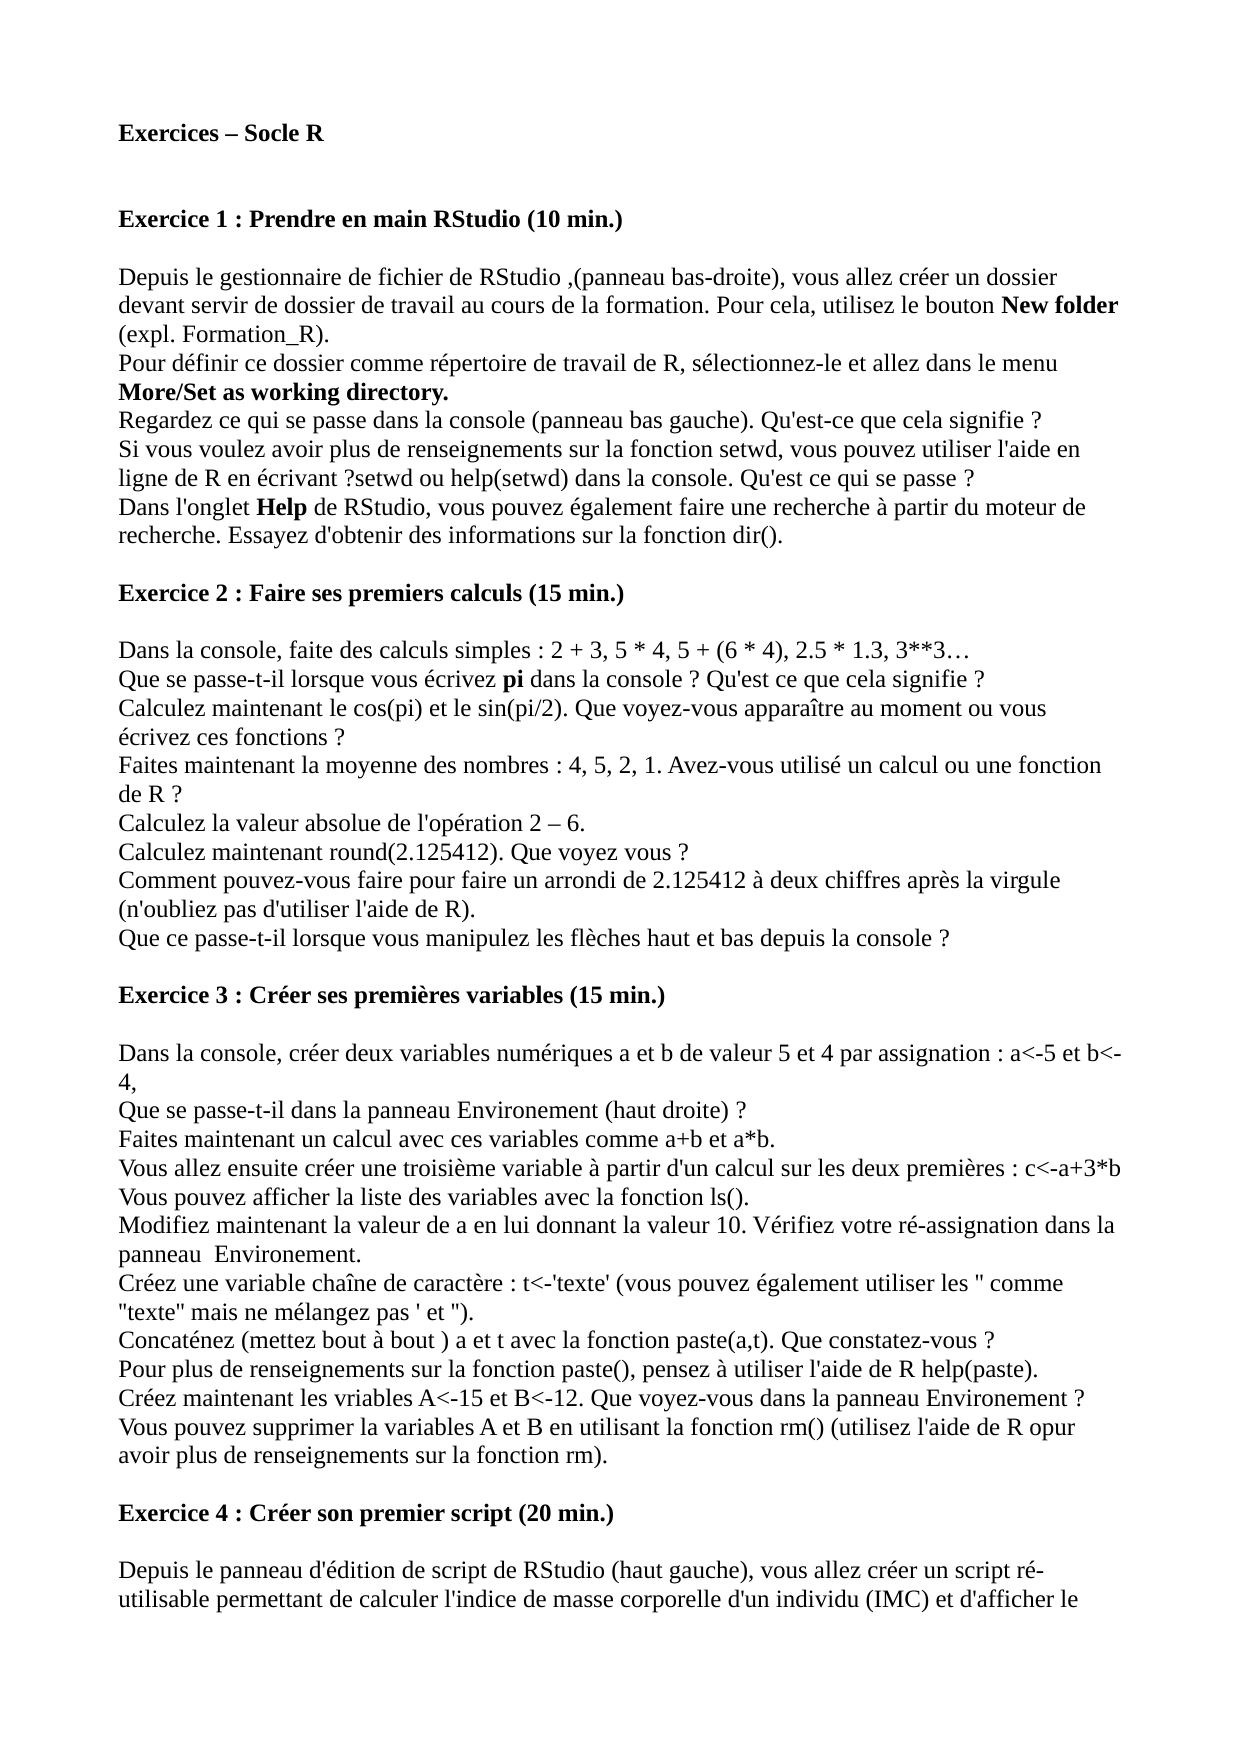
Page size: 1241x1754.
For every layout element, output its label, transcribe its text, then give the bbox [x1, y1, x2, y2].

text Exercice 3 : Créer ses premières variables (15 min.) [118, 981, 1122, 1009]
text Depuis le gestionnaire de fichier de RStudio ,(panneau bas-droite), vous allez créer un dossier devant servir de dossier de travail au cours de la formation. Pour cela, utilisez le bouton New folder (expl. Formation_R). [118, 262, 1122, 348]
text Regardez ce qui se passe dans la console (panneau bas gauche). Qu'est-ce que cela signifie ? [118, 406, 1122, 434]
text Que ce passe-t-il lorsque vous manipulez les flèches haut et bas depuis la console ? [118, 923, 1122, 952]
text Vous allez ensuite créer une troisième variable à partir d'un calcul sur les deux premières : c<-a+3*b [118, 1153, 1122, 1182]
text Pour définir ce dossier comme répertoire de travail de R, sélectionnez-le et allez dans le menu More/Set as working directory. [118, 348, 1122, 406]
text Pour plus de renseignements sur la fonction paste(), pensez à utiliser l'aide de R help(paste). [118, 1354, 1122, 1383]
text Comment pouvez-vous faire pour faire un arrondi de 2.125412 à deux chiffres après la virgule (n'oubliez pas d'utiliser l'aide de R). [118, 866, 1122, 923]
text Créez maintenant les vriables A<-15 et B<-12. Que voyez-vous dans la panneau Environement ? [118, 1383, 1122, 1412]
text Concaténez (mettez bout à bout ) a et t avec la fonction paste(a,t). Que constatez-vous ? [118, 1326, 1122, 1354]
text Que se passe-t-il lorsque vous écrivez pi dans la console ? Qu'est ce que cela signifie ? [118, 664, 1122, 693]
text Exercices – Socle R [118, 118, 1122, 147]
text Calculez la valeur absolue de l'opération 2 – 6. [118, 808, 1122, 837]
text Calculez maintenant round(2.125412). Que voyez vous ? [118, 837, 1122, 866]
text Exercice 2 : Faire ses premiers calculs (15 min.) [118, 578, 1122, 607]
text Vous pouvez supprimer la variables A et B en utilisant la fonction rm() (utilisez l'aide de R opur avoir plus de renseignements sur la fonction rm). [118, 1412, 1122, 1469]
text Dans la console, faite des calculs simples : 2 + 3, 5 * 4, 5 + (6 * 4), 2.5 * 1.3, 3**3… [118, 636, 1122, 664]
text Vous pouvez afficher la liste des variables avec la fonction ls(). [118, 1182, 1122, 1211]
text Faites maintenant la moyenne des nombres : 4, 5, 2, 1. Avez-vous utilisé un calcul ou une fonction de R ? [118, 751, 1122, 808]
text Depuis le panneau d'édition de script de RStudio (haut gauche), vous allez créer un script ré-utilisable permettant de calculer l'indice de masse corporelle d'un individu (IMC) et d'afficher le [118, 1556, 1122, 1613]
text Dans la console, créer deux variables numériques a et b de valeur 5 et 4 par assignation : a<-5 et b<-4, [118, 1038, 1122, 1096]
text Si vous voulez avoir plus de renseignements sur la fonction setwd, vous pouvez utiliser l'aide en ligne de R en écrivant ?setwd ou help(setwd) dans la console. Qu'est ce qui se passe ? [118, 434, 1122, 492]
text Calculez maintenant le cos(pi) et le sin(pi/2). Que voyez-vous apparaître au moment ou vous écrivez ces fonctions ? [118, 693, 1122, 751]
text Faites maintenant un calcul avec ces variables comme a+b et a*b. [118, 1124, 1122, 1153]
text Modifiez maintenant la valeur de a en lui donnant la valeur 10. Vérifiez votre ré-assignation dans la panneau Environement. [118, 1211, 1122, 1268]
text Que se passe-t-il dans la panneau Environement (haut droite) ? [118, 1096, 1122, 1124]
text Exercice 1 : Prendre en main RStudio (10 min.) [118, 204, 1122, 233]
text Créez une variable chaîne de caractère : t<-'texte' (vous pouvez également utiliser les '' comme ''texte'' mais ne mélangez pas ' et ''). [118, 1268, 1122, 1326]
text Exercice 4 : Créer son premier script (20 min.) [118, 1498, 1122, 1527]
text Dans l'onglet Help de RStudio, vous pouvez également faire une recherche à partir du moteur de recherche. Essayez d'obtenir des informations sur la fonction dir(). [118, 492, 1122, 549]
